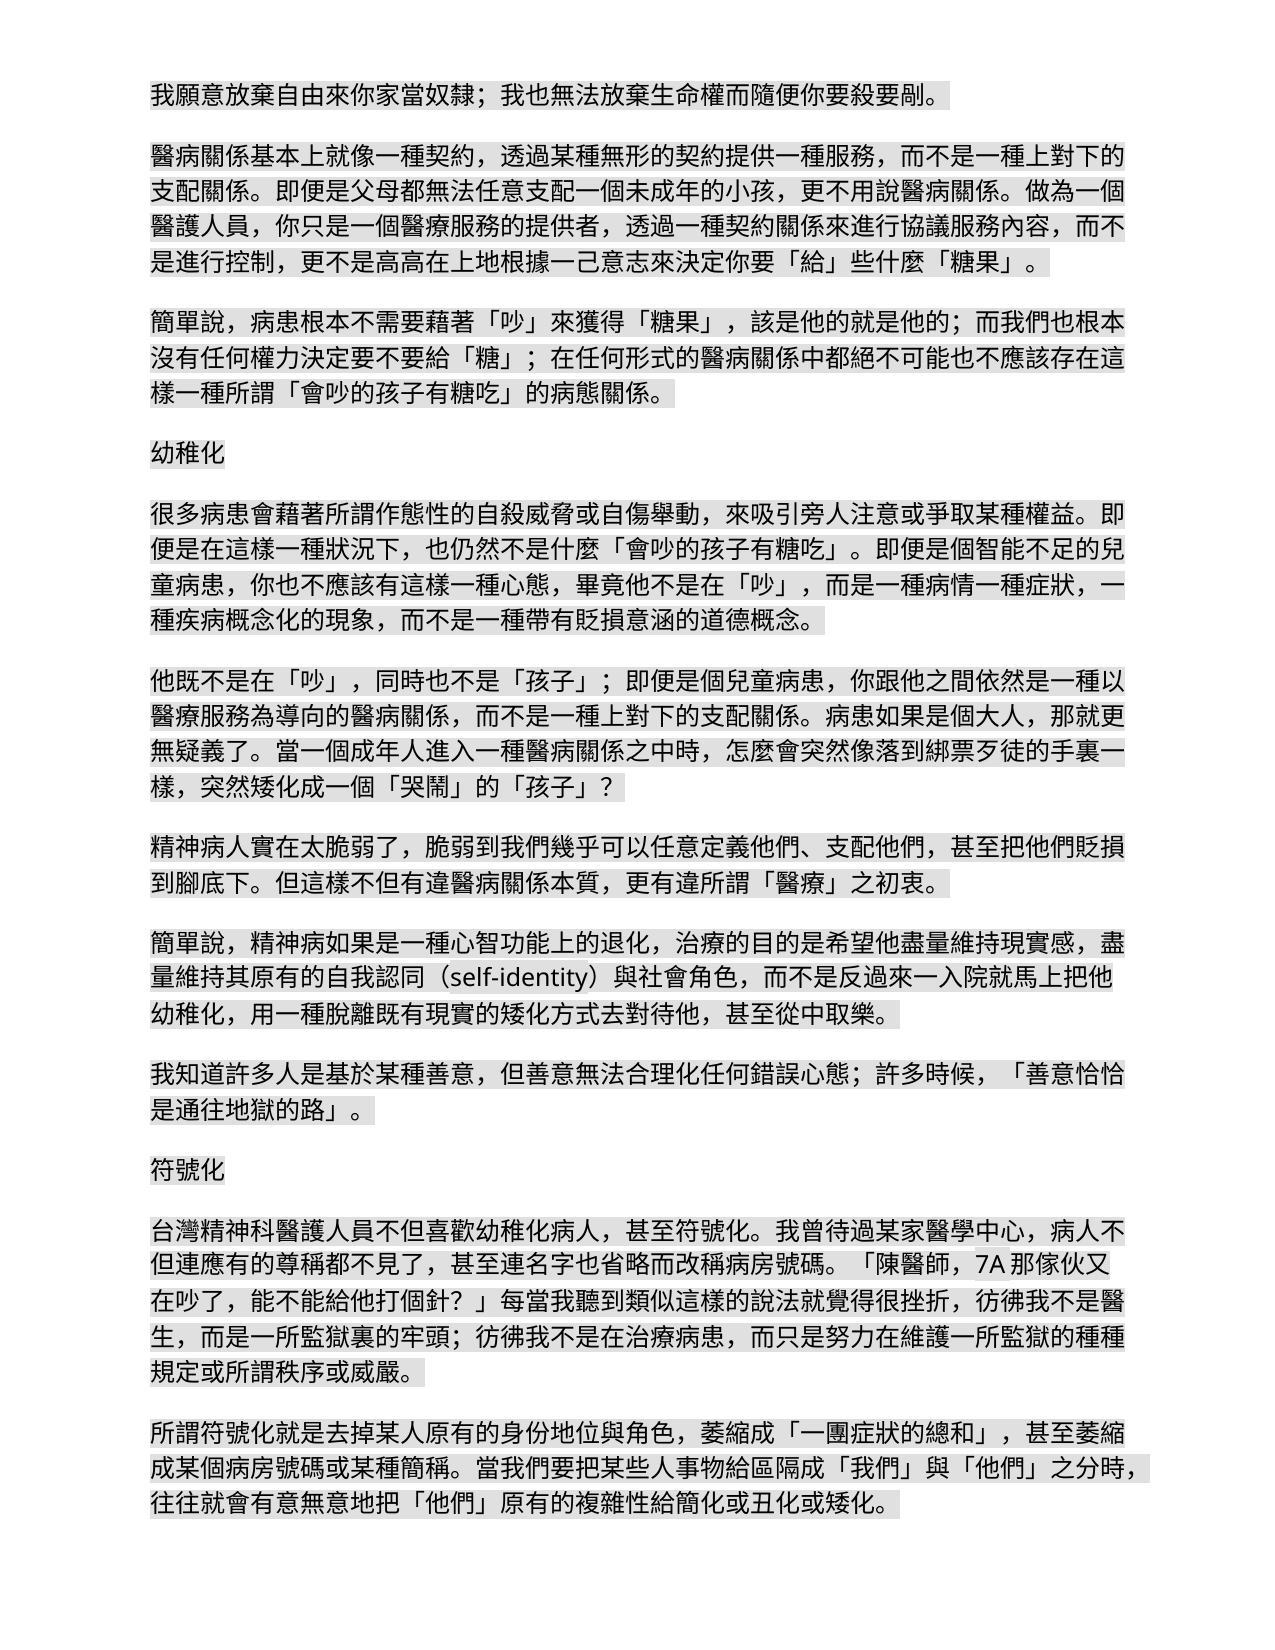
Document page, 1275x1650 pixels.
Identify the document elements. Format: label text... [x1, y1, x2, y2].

text 簡單說，精神病如果是一種心智功能上的退化，治療的目的是希望他盡量維持現實感，盡量維持其原有的自我認同（self-identity）與社會角色，而不是反過來一入院就馬上把他幼稚化，用一種脫離既有現實的矮化方式去對待他，甚至從中取樂。 [150, 923, 1125, 1029]
text 他既不是在「吵」，同時也不是「孩子」；即便是個兒童病患，你跟他之間依然是一種以醫療服務為導向的醫病關係，而不是一種上對下的支配關係。病患如果是個大人，那就更無疑義了。當一個成年人進入一種醫病關係之中時，怎麼會突然像落到綁票歹徒的手裏一樣，突然矮化成一個「哭鬧」的「孩子」？ [150, 660, 1125, 802]
text 很多病患會藉著所謂作態性的自殺威脅或自傷舉動，來吸引旁人注意或爭取某種權益。即便是在這樣一種狀況下，也仍然不是什麼「會吵的孩子有糖吃」。即便是個智能不足的兒童病患，你也不應該有這樣一種心態，畢竟他不是在「吵」，而是一種病情一種症狀，一種疾病概念化的現象，而不是一種帶有貶損意涵的道德概念。 [150, 494, 1125, 635]
text 台灣精神科醫護人員不但喜歡幼稚化病人，甚至符號化。我曾待過某家醫學中心，病人不但連應有的尊稱都不見了，甚至連名字也省略而改稱病房號碼。「陳醫師，7A那傢伙又在吵了，能不能給他打個針？」每當我聽到類似這樣的說法就覺得很挫折，彷彿我不是醫生，而是一所監獄裏的牢頭；彷彿我不是在治療病患，而只是努力在維護一所監獄的種種規定或所謂秩序或威嚴。 [150, 1210, 1125, 1387]
text 幼稚化 [150, 433, 1125, 469]
text 所謂符號化就是去掉某人原有的身份地位與角色，萎縮成「一團症狀的總和」，甚至萎縮成某個病房號碼或某種簡稱。當我們要把某些人事物給區隔成「我們」與「他們」之分時，往往就會有意無意地把「他們」原有的複雜性給簡化或丑化或矮化。 [150, 1412, 1125, 1519]
text 我知道許多人是基於某種善意，但善意無法合理化任何錯誤心態；許多時候，「善意恰恰是通往地獄的路」。 [150, 1054, 1125, 1125]
text 簡單說，病患根本不需要藉著「吵」來獲得「糖果」，該是他的就是他的；而我們也根本沒有任何權力決定要不要給「糖」；在任何形式的醫病關係中都絕不可能也不應該存在這樣一種所謂「會吵的孩子有糖吃」的病態關係。 [150, 302, 1125, 408]
text 精神病人實在太脆弱了，脆弱到我們幾乎可以任意定義他們、支配他們，甚至把他們貶損到腳底下。但這樣不但有違醫病關係本質，更有違所謂「醫療」之初衷。 [150, 827, 1125, 898]
text 醫病關係基本上就像一種契約，透過某種無形的契約提供一種服務，而不是一種上對下的支配關係。即便是父母都無法任意支配一個未成年的小孩，更不用說醫病關係。做為一個醫護人員，你只是一個醫療服務的提供者，透過一種契約關係來進行協議服務內容，而不是進行控制，更不是高高在上地根據一己意志來決定你要「給」些什麼「糖果」。 [150, 135, 1125, 277]
text 符號化 [150, 1150, 1125, 1185]
text 我願意放棄自由來你家當奴隸；我也無法放棄生命權而隨便你要殺要剮。 [150, 75, 1125, 110]
